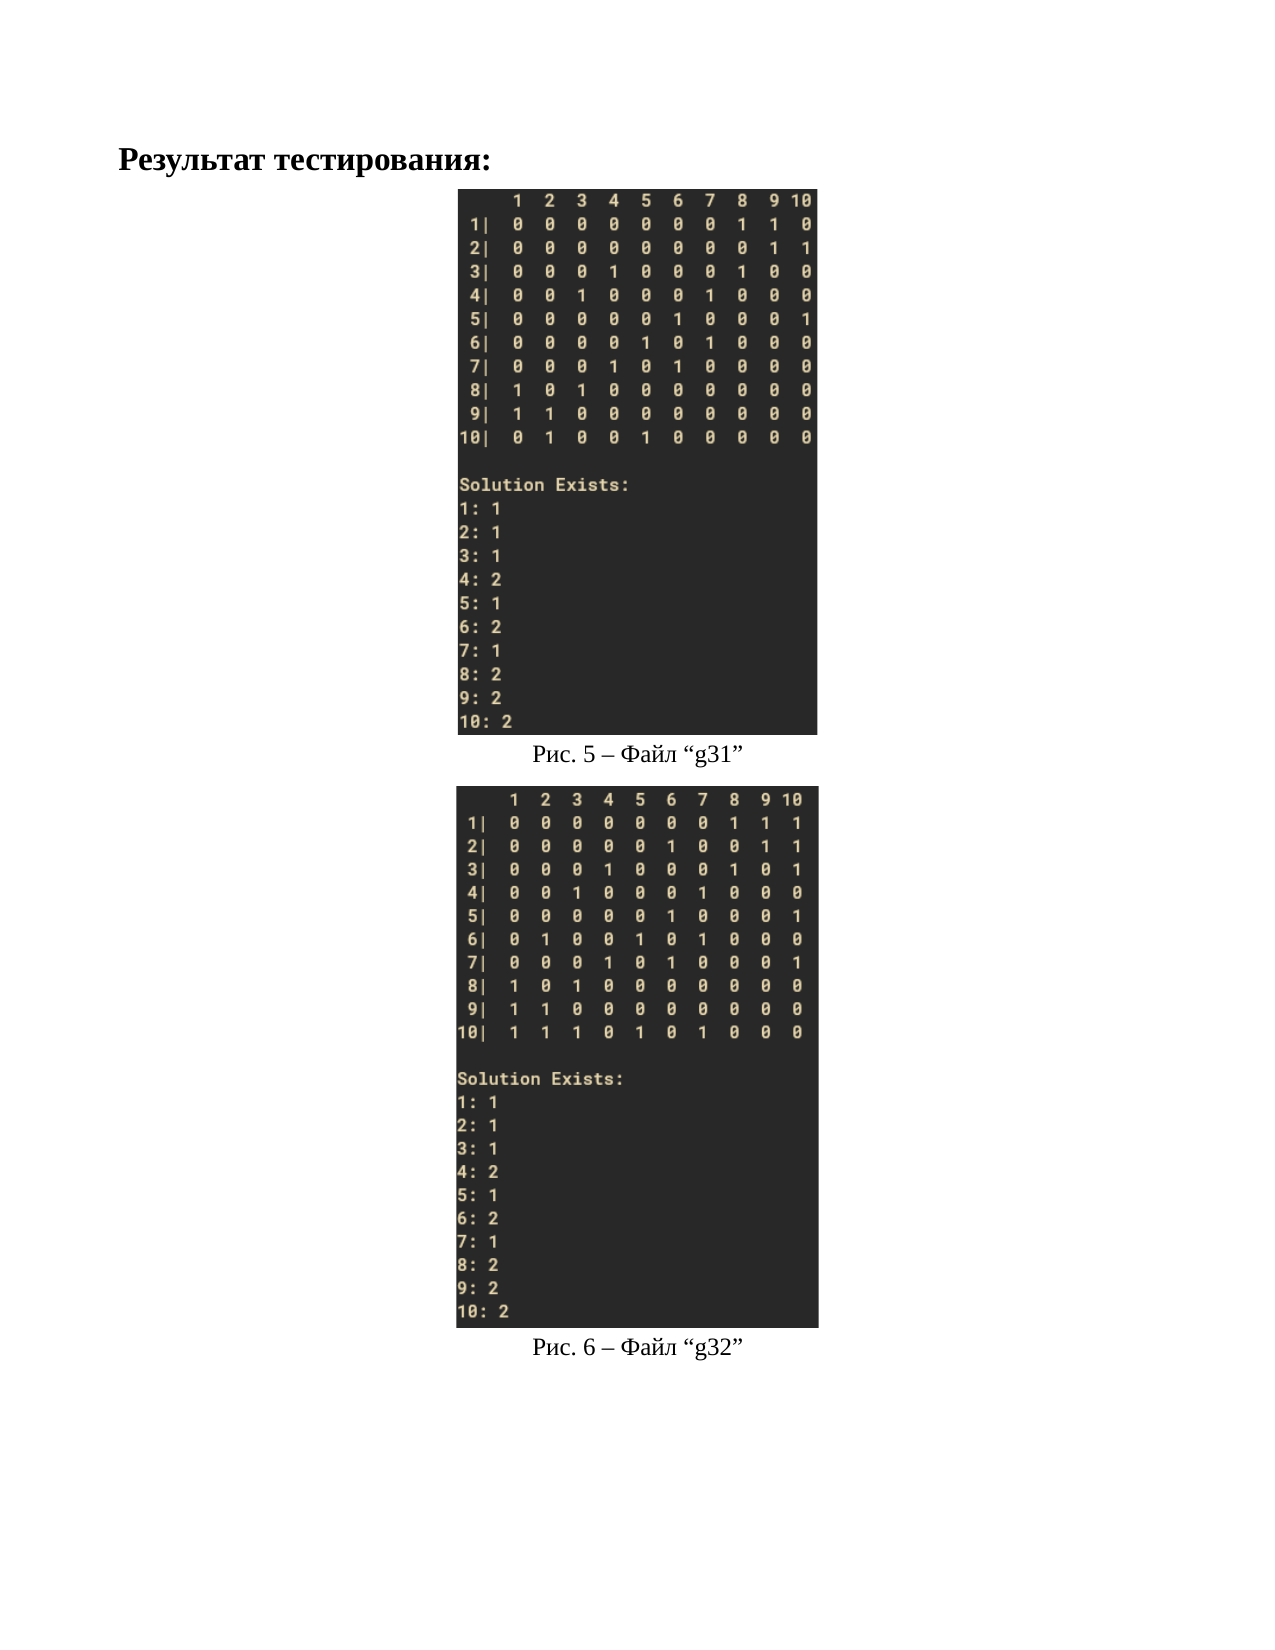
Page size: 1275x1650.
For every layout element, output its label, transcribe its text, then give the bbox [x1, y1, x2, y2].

picture [456, 786, 819, 1328]
picture [457, 189, 818, 735]
text Рис. 5 – Файл “g31” [118, 190, 1157, 768]
subtitle Результат тестирования: [118, 139, 1157, 177]
text Рис. 6 – Файл “g32” [118, 787, 1157, 1361]
